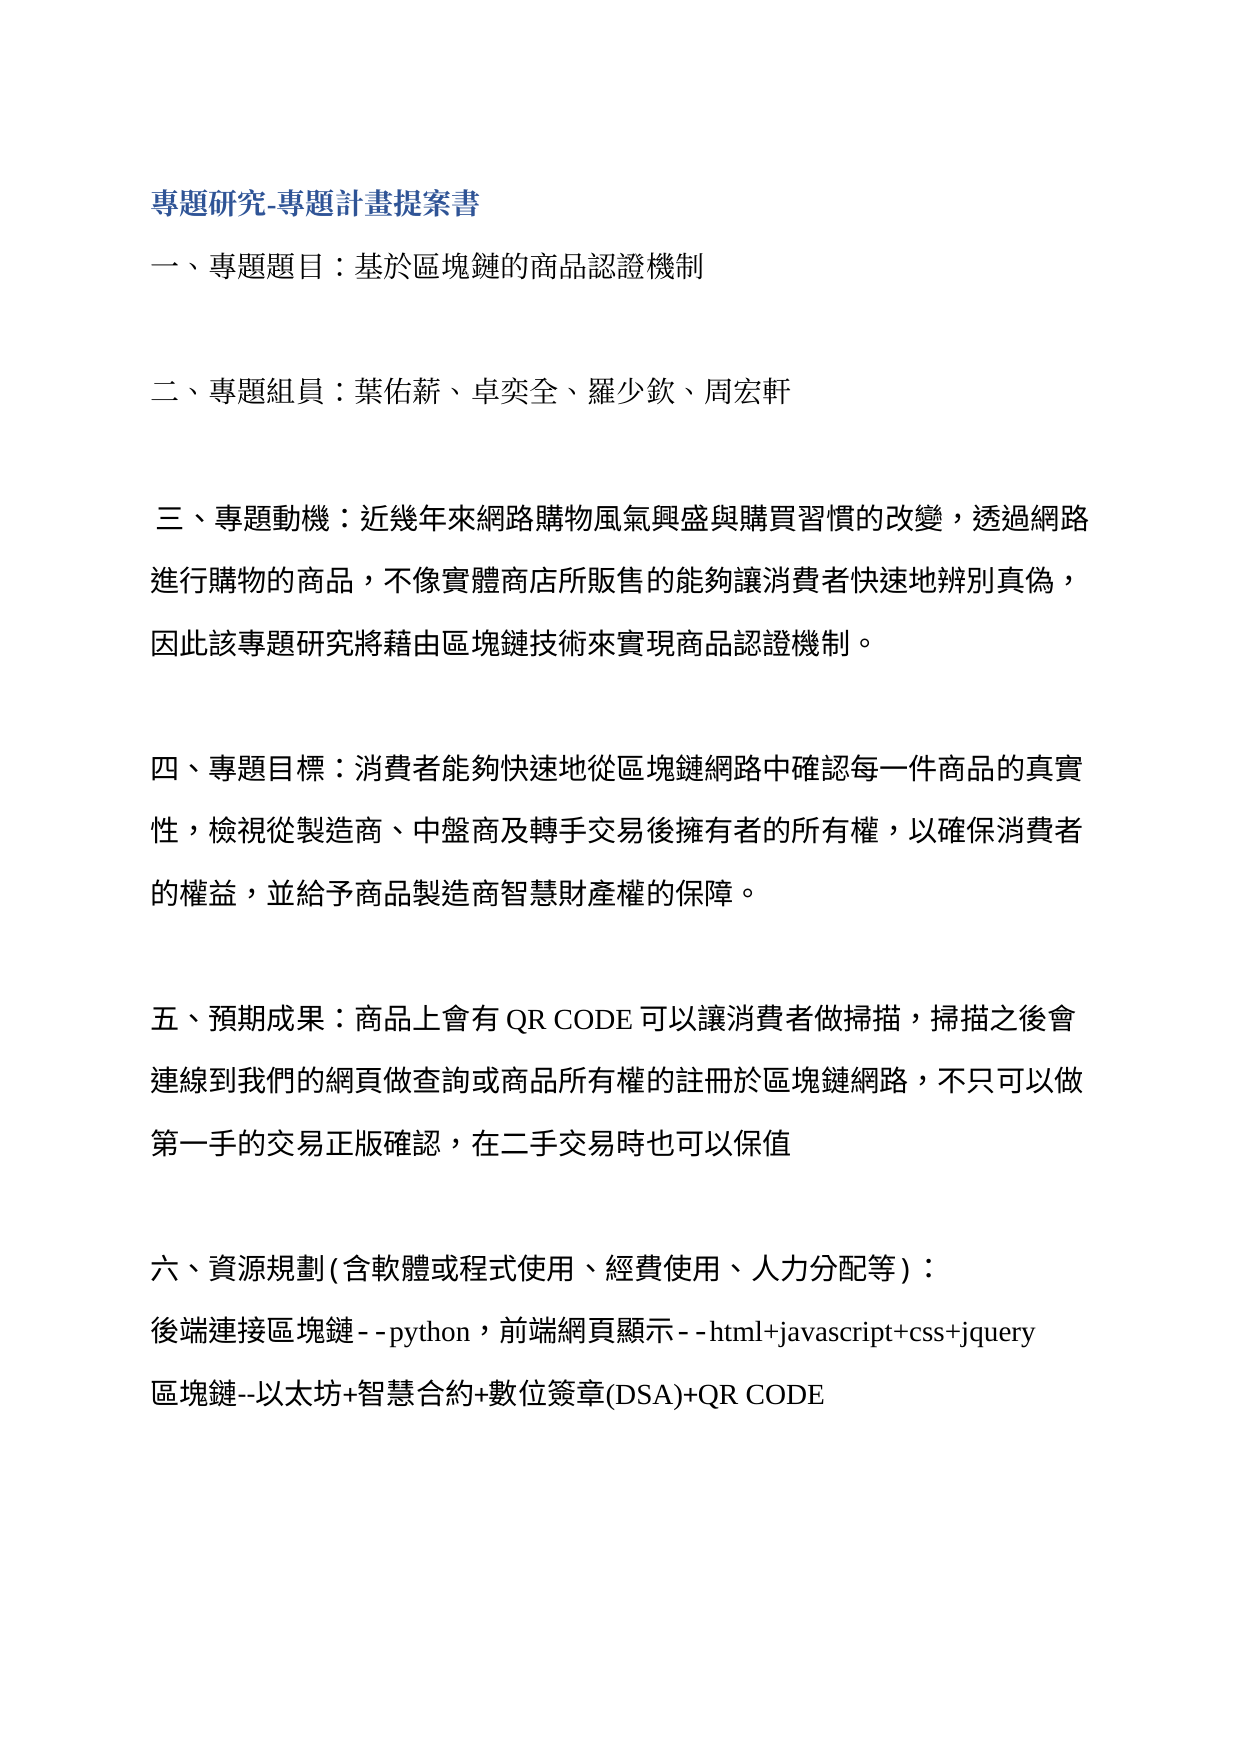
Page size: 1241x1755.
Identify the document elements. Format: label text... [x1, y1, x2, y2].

text 一、專題題目：基於區塊鏈的商品認證機制 [150, 225, 1090, 287]
text 二、專題組員：葉佑薪、卓奕全、羅少欽、周宏軒 [150, 350, 1090, 412]
text 區塊鏈--以太坊+智慧合約+數位簽章(DSA)+QR CODE [150, 1350, 1090, 1412]
subtitle 專題研究-專題計畫提案書 [150, 162, 1090, 225]
text 四、專題目標：消費者能夠快速地從區塊鏈網路中確認每一件商品的真實性，檢視從製造商、中盤商及轉手交易後擁有者的所有權，以確保消費者的權益，並給予商品製造商智慧財產權的保障。 [150, 725, 1090, 912]
text 三、專題動機：近幾年來網路購物風氣興盛與購買習慣的改變，透過網路進行購物的商品，不像實體商店所販售的能夠讓消費者快速地辨別真偽，因此該專題研究將藉由區塊鏈技術來實現商品認證機制。 [150, 475, 1090, 662]
text 後端連接區塊鏈--python，前端網頁顯示--html+javascript+css+jquery [150, 1287, 1090, 1350]
text 六、資源規劃(含軟體或程式使用、經費使用、人力分配等)： [150, 1225, 1090, 1287]
text 五、預期成果：商品上會有QR CODE可以讓消費者做掃描，掃描之後會連線到我們的網頁做查詢或商品所有權的註冊於區塊鏈網路，不只可以做第一手的交易正版確認，在二手交易時也可以保值 [150, 975, 1090, 1162]
